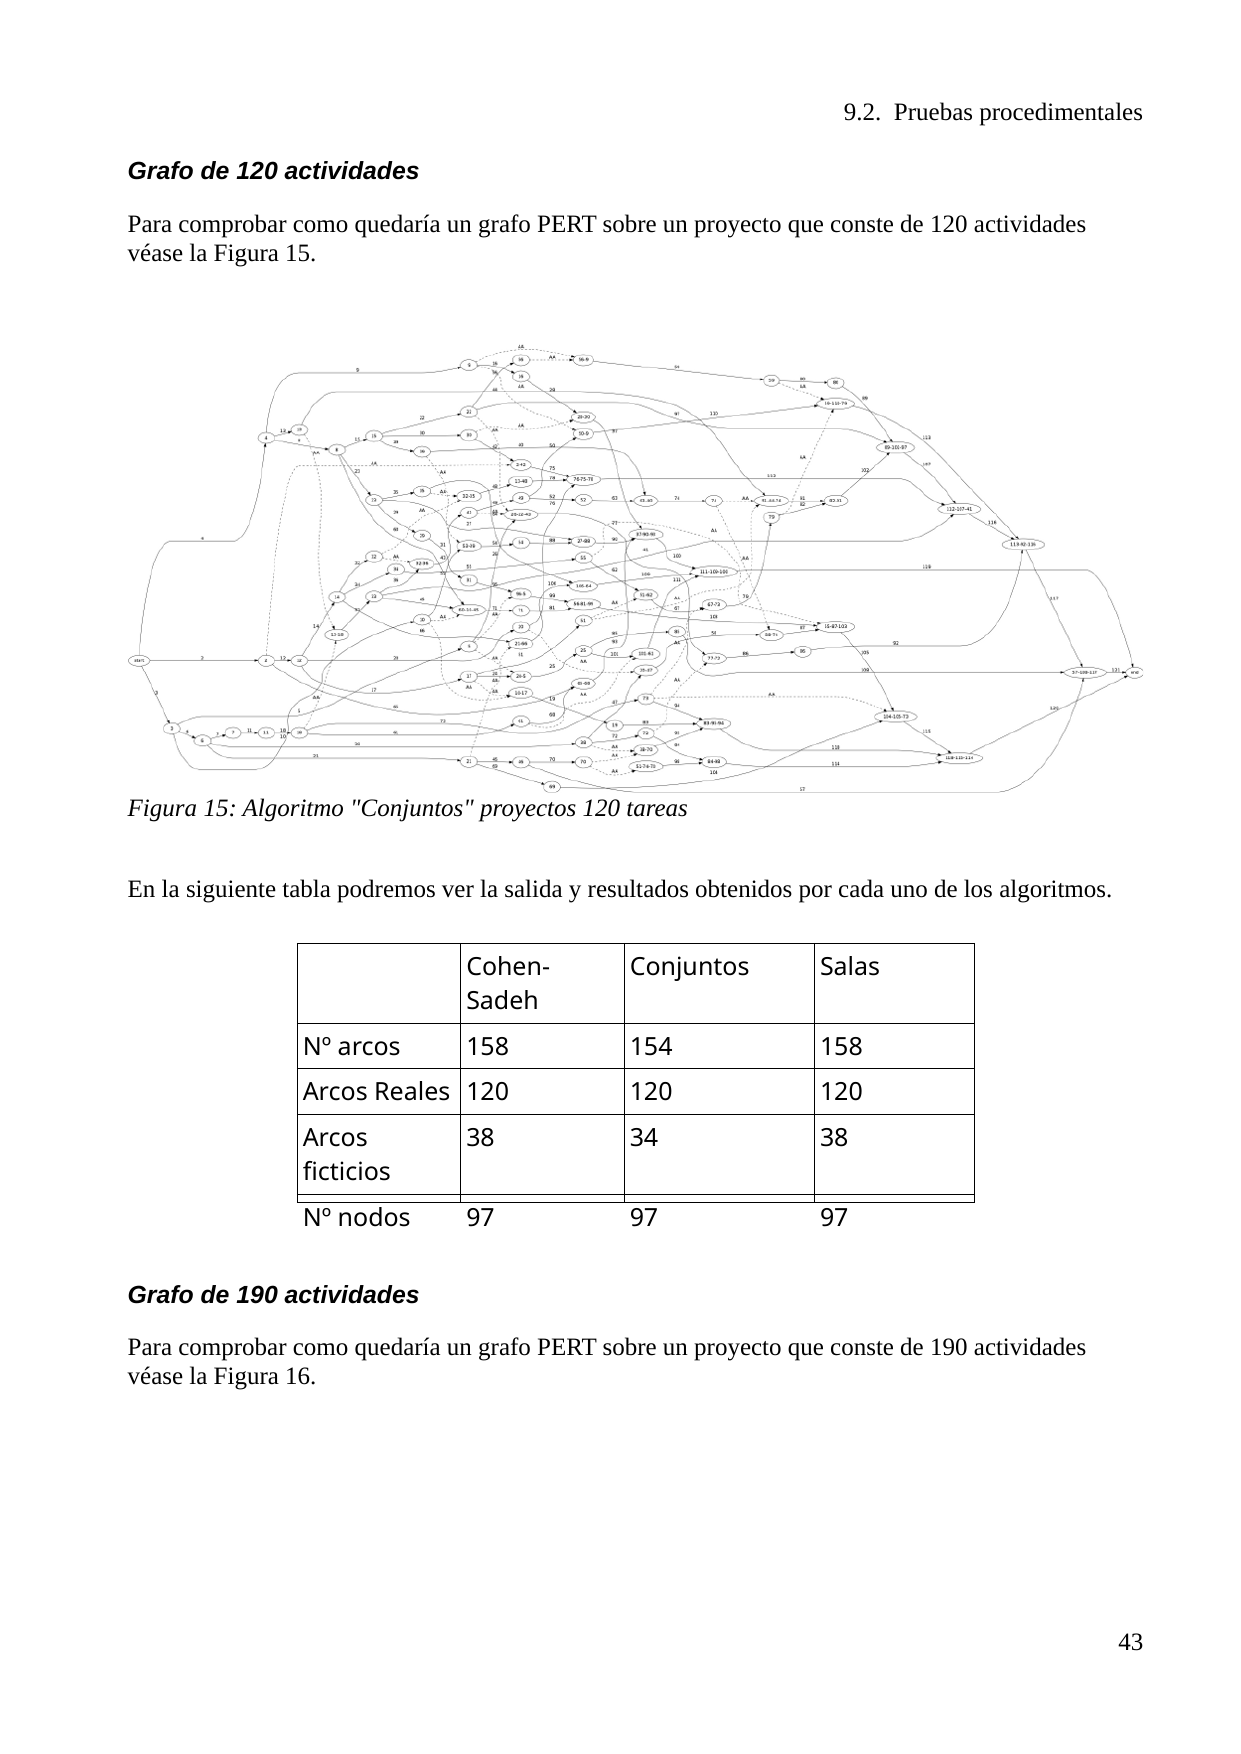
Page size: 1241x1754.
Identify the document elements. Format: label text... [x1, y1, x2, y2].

subtitle Grafo de 190 actividades [127, 1280, 1143, 1308]
table_header [298, 944, 460, 1023]
table_cell 34 [625, 1115, 814, 1193]
table_cell 97 [625, 1195, 814, 1202]
table_cell 38 [461, 1115, 624, 1193]
table_cell Nº arcos [298, 1024, 460, 1068]
table_cell 38 [815, 1115, 974, 1193]
table_cell 97 [461, 1195, 624, 1202]
table_cell 120 [815, 1069, 974, 1114]
table_cell Arcos Reales [298, 1069, 460, 1114]
table_cell 97 [815, 1195, 974, 1202]
table_cell 158 [815, 1024, 974, 1068]
table_cell 120 [625, 1069, 814, 1114]
text Para comprobar como quedaría un grafo PERT sobre un proyecto que conste de 190 actividades véase la Figura 16. [127, 1332, 1143, 1390]
table_cell Nº nodos [298, 1195, 460, 1202]
table_header Conjuntos [625, 944, 814, 1023]
text Para comprobar como quedaría un grafo PERT sobre un proyecto que conste de 120 actividades véase la Figura 15. [127, 209, 1143, 267]
table_header Salas [815, 944, 974, 1023]
table_header Cohen-Sadeh [461, 944, 624, 1023]
table_cell 158 [461, 1024, 624, 1068]
subtitle Grafo de 120 actividades [127, 156, 1143, 185]
text Figura 15: Algoritmo "Conjuntos" proyectos 120 tareas [127, 793, 1143, 822]
table_cell Arcos ficticios [298, 1115, 460, 1193]
picture [127, 343, 1144, 793]
table_cell 154 [625, 1024, 814, 1068]
text En la siguiente tabla podremos ver la salida y resultados obtenidos por cada uno de los algoritmos. [127, 874, 1143, 903]
table_cell 120 [461, 1069, 624, 1114]
